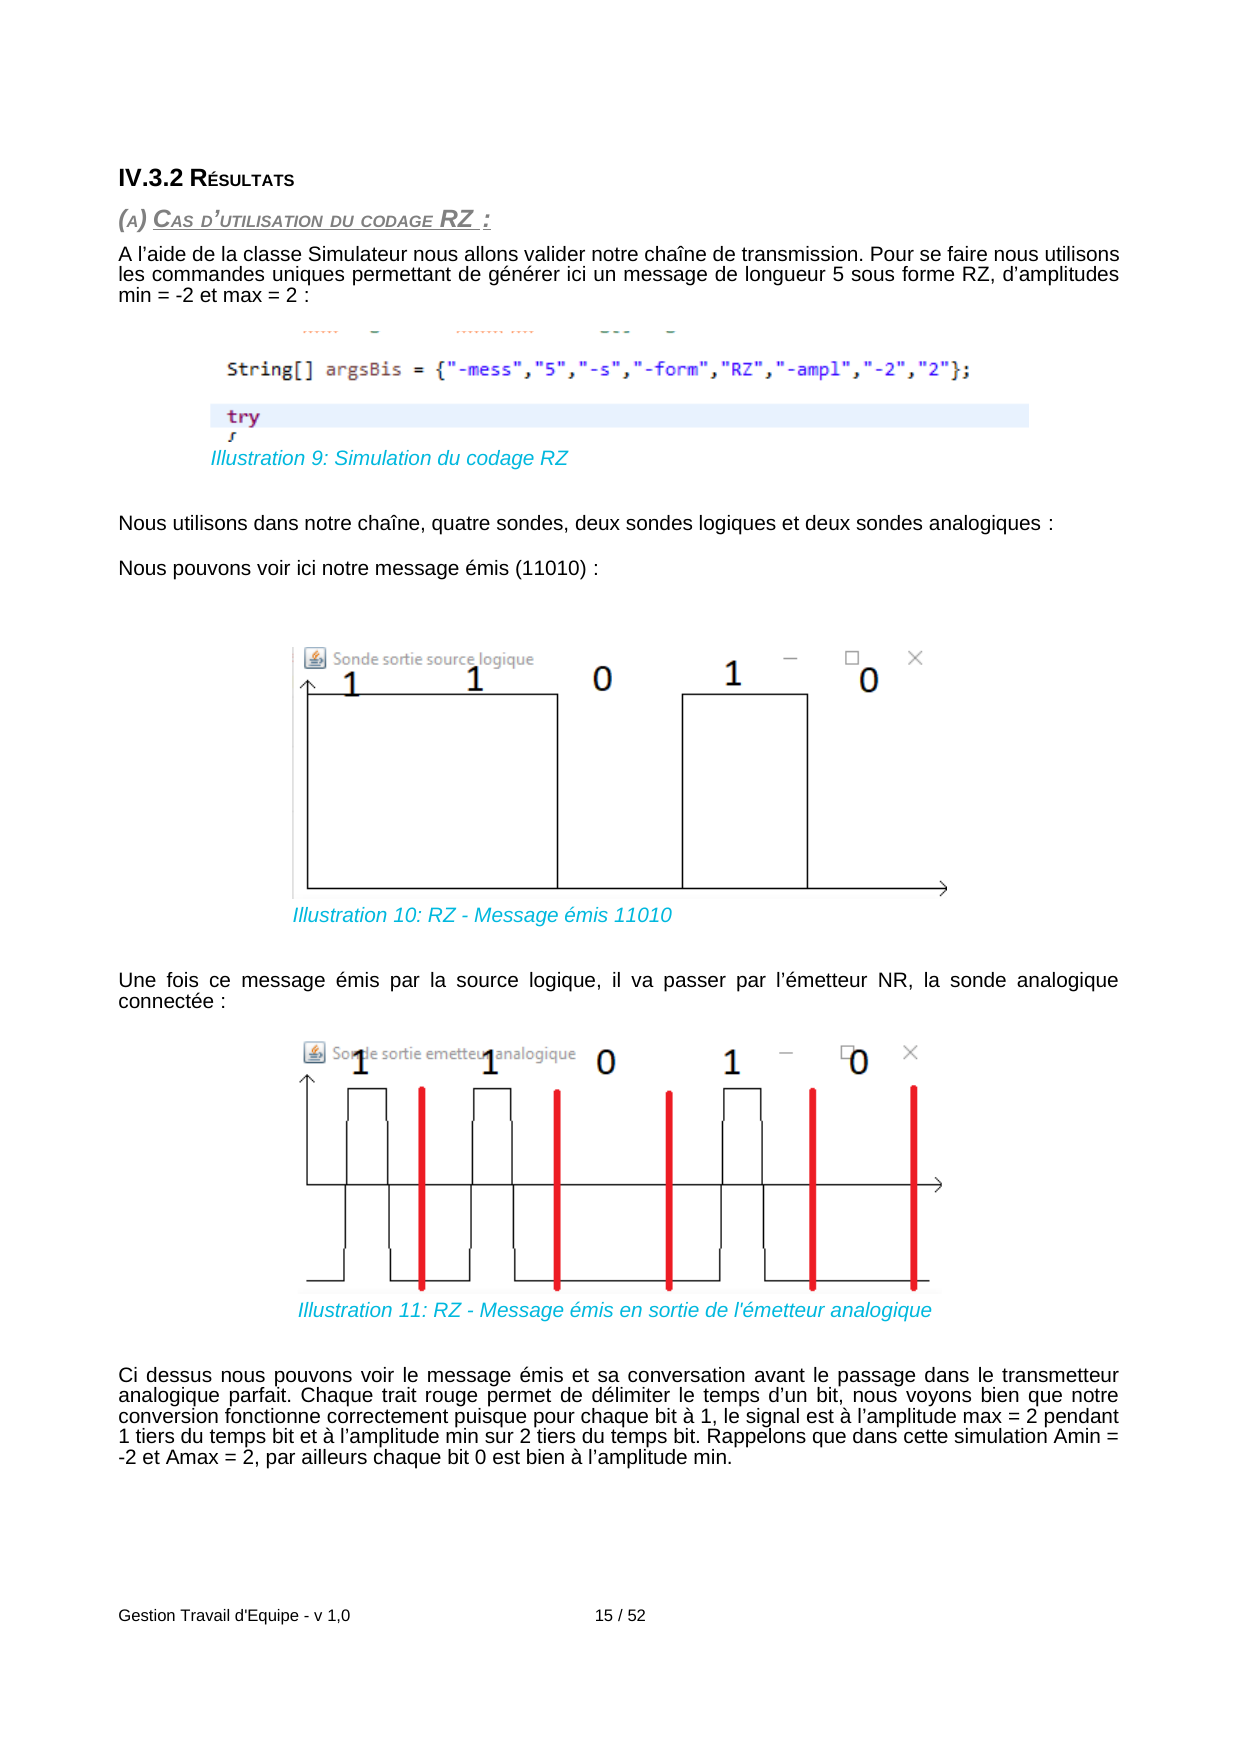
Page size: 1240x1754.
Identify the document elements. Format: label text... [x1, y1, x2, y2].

text Illustration 9: Simulation du codage RZ [210, 442, 1029, 470]
picture [297, 1036, 942, 1294]
text Illustration 10: RZ - Message émis 11010 [292, 899, 947, 927]
subtitle Cas d’utilisation du codage RZ : [118, 204, 1121, 233]
text A l’aide de la classe Simulateur nous allons valider notre chaîne de transmission. Pour se faire nous utilisons les commandes uniques permettant de générer ici un message de longueur 5 sous forme RZ, d’amplitudes min = -2 et max = 2 : [118, 245, 1121, 307]
subtitle Résultats [118, 163, 1121, 192]
text Nous utilisons dans notre chaîne, quatre sondes, deux sondes logiques et deux sondes analogiques : [118, 514, 1121, 535]
text Ci dessus nous pouvons voir le message émis et sa conversation avant le passage dans le transmetteur analogique parfait. Chaque trait rouge permet de délimiter le temps d’un bit, nous voyons bien que notre conversion fonctionne correctement puisque pour chaque bit à 1, le signal est à l’amplitude max = 2 pendant 1 tiers du temps bit et à l’amplitude min sur 2 tiers du temps bit. Rappelons que dans cette simulation Amin = -2 et Amax = 2, par ailleurs chaque bit 0 est bien à l’amplitude min. [118, 1366, 1121, 1469]
text Nous pouvons voir ici notre message émis (11010) : [118, 558, 1121, 579]
picture [210, 331, 1029, 442]
text Une fois ce message émis par la source logique, il va passer par l’émetteur NR, la sonde analogique connectée : [118, 971, 1121, 1012]
text Illustration 11: RZ - Message émis en sortie de l'émetteur analogique [298, 1294, 942, 1321]
picture [292, 647, 947, 899]
